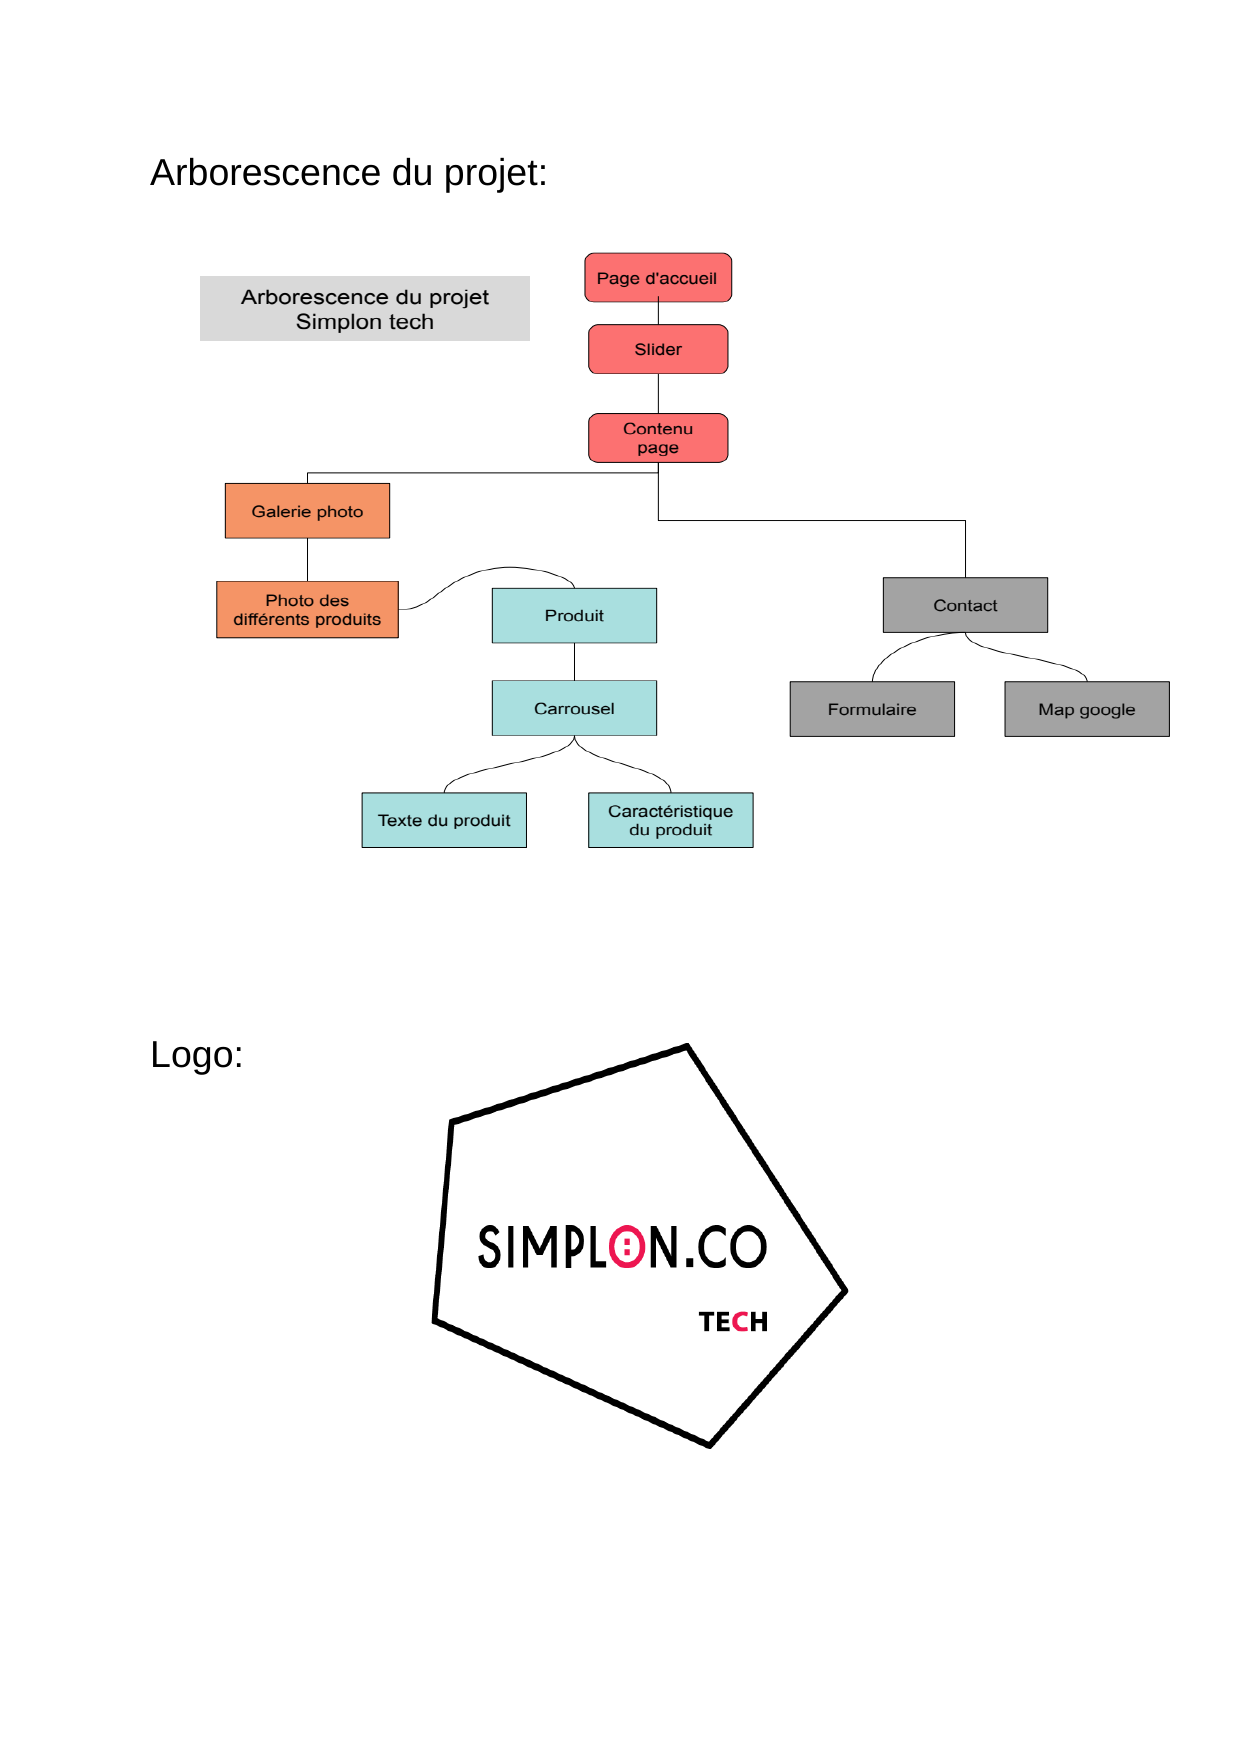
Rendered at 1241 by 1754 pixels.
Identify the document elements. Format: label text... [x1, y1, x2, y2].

picture [431, 1043, 849, 1449]
text Arborescence du projet: [150, 150, 1090, 193]
text Logo: [150, 1033, 1090, 1076]
picture [177, 247, 1172, 878]
